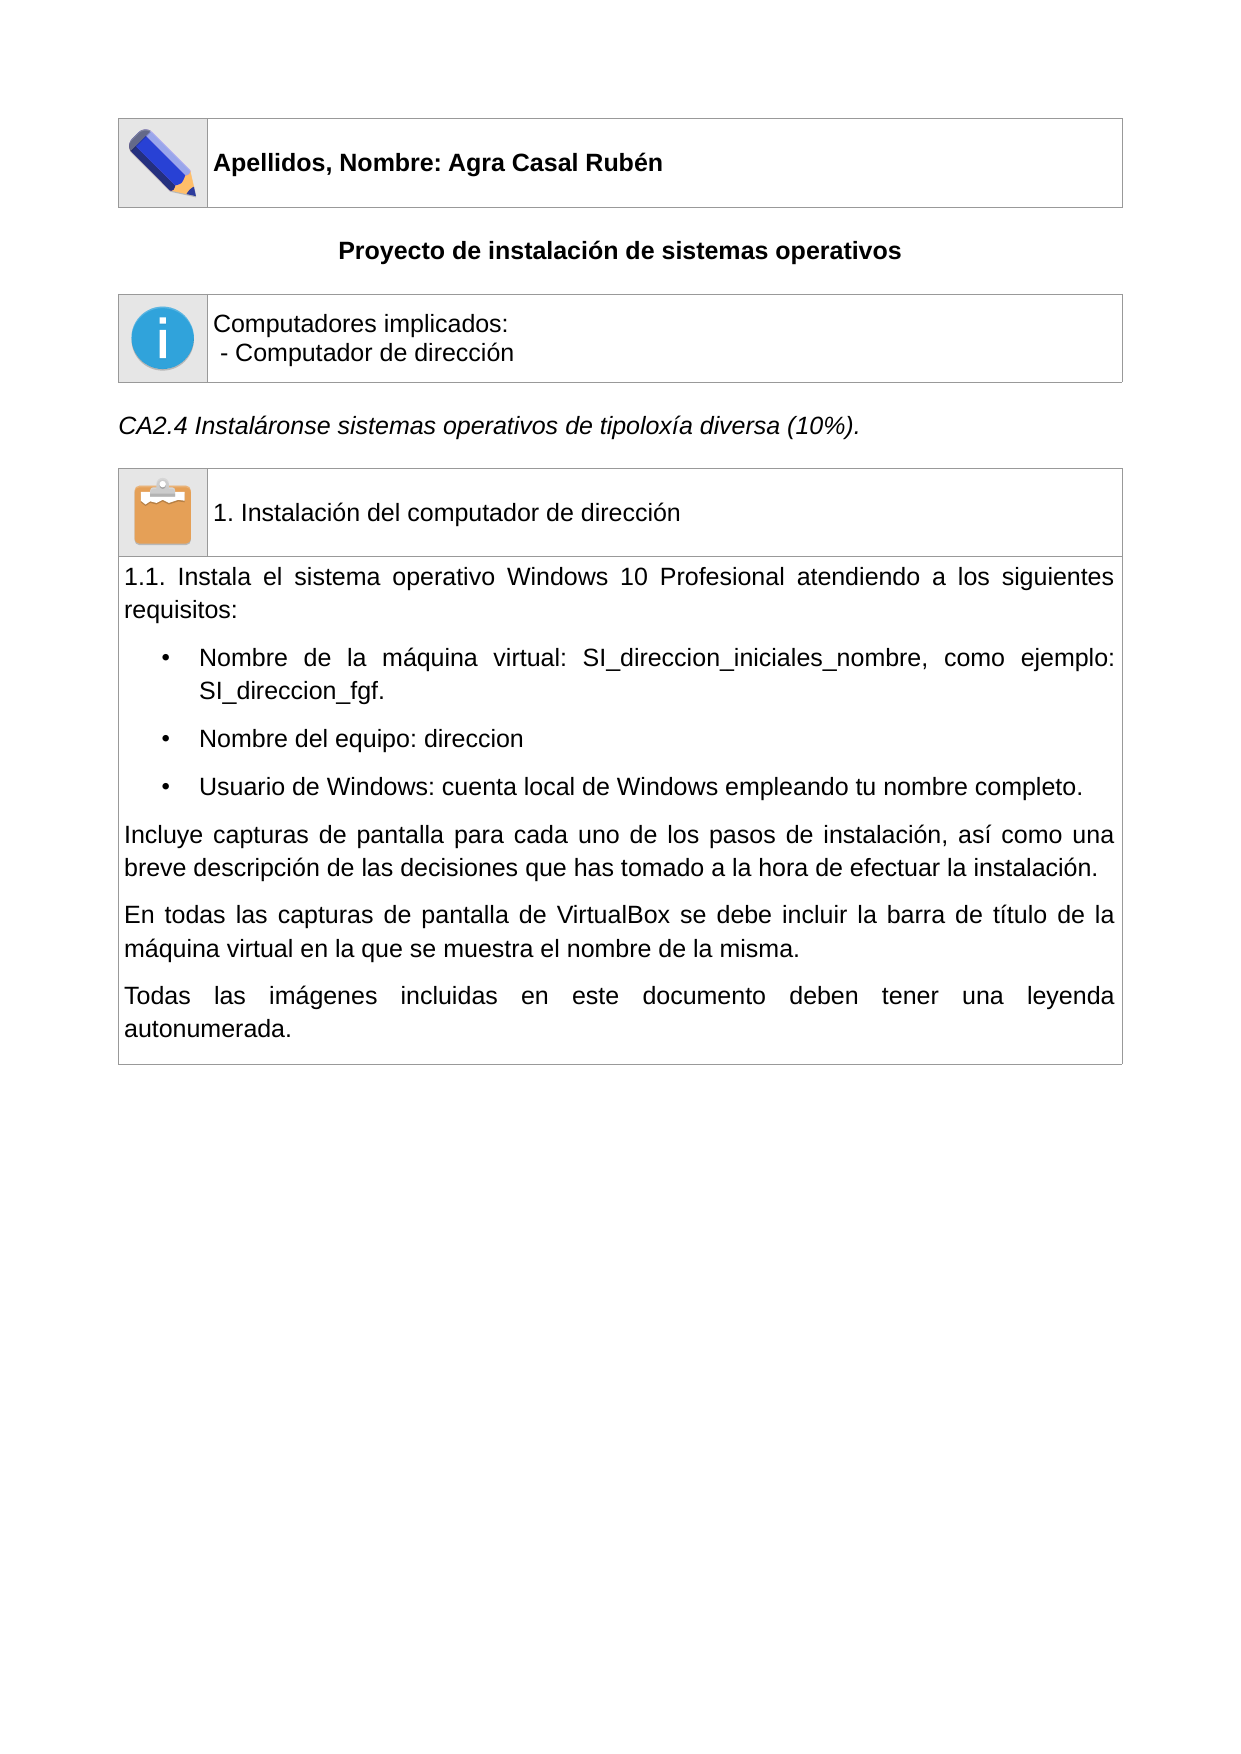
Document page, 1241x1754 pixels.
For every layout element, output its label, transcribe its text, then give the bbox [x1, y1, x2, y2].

table_header Computadores implicados: - Computador de dirección [208, 295, 1122, 382]
table_header [119, 119, 207, 207]
table_header 1. Instalación del computador de dirección [208, 469, 1122, 556]
table_cell 1.1. Instala el sistema operativo Windows 10 Profesional atendiendo a los siguientes requisitos: Nombre de la máquina virtual: SI_direccion_iniciales_nombre, como ejemplo: SI_direccion_fgf. Nombre del equipo: direccion Usuario de Windows: cuenta local de Windows empleando tu nombre completo. Incluye capturas de pantalla para cada uno de los pasos de instalación, así como una breve descripción de las decisiones que has tomado a la hora de efectuar la instalación. En todas las capturas de pantalla de VirtualBox se debe incluir la barra de título de la máquina virtual en la que se muestra el nombre de la misma. Todas las imágenes incluidas en este documento deben tener una leyenda autonumerada. [119, 557, 1122, 1064]
table_header [119, 295, 207, 382]
table_header [119, 469, 207, 556]
text Proyecto de instalación de sistemas operativos [118, 236, 1122, 265]
table_header Apellidos, Nombre: Agra Casal Rubén [208, 119, 1122, 207]
text CA2.4 Instaláronse sistemas operativos de tipoloxía diversa (10%). [118, 411, 1122, 439]
